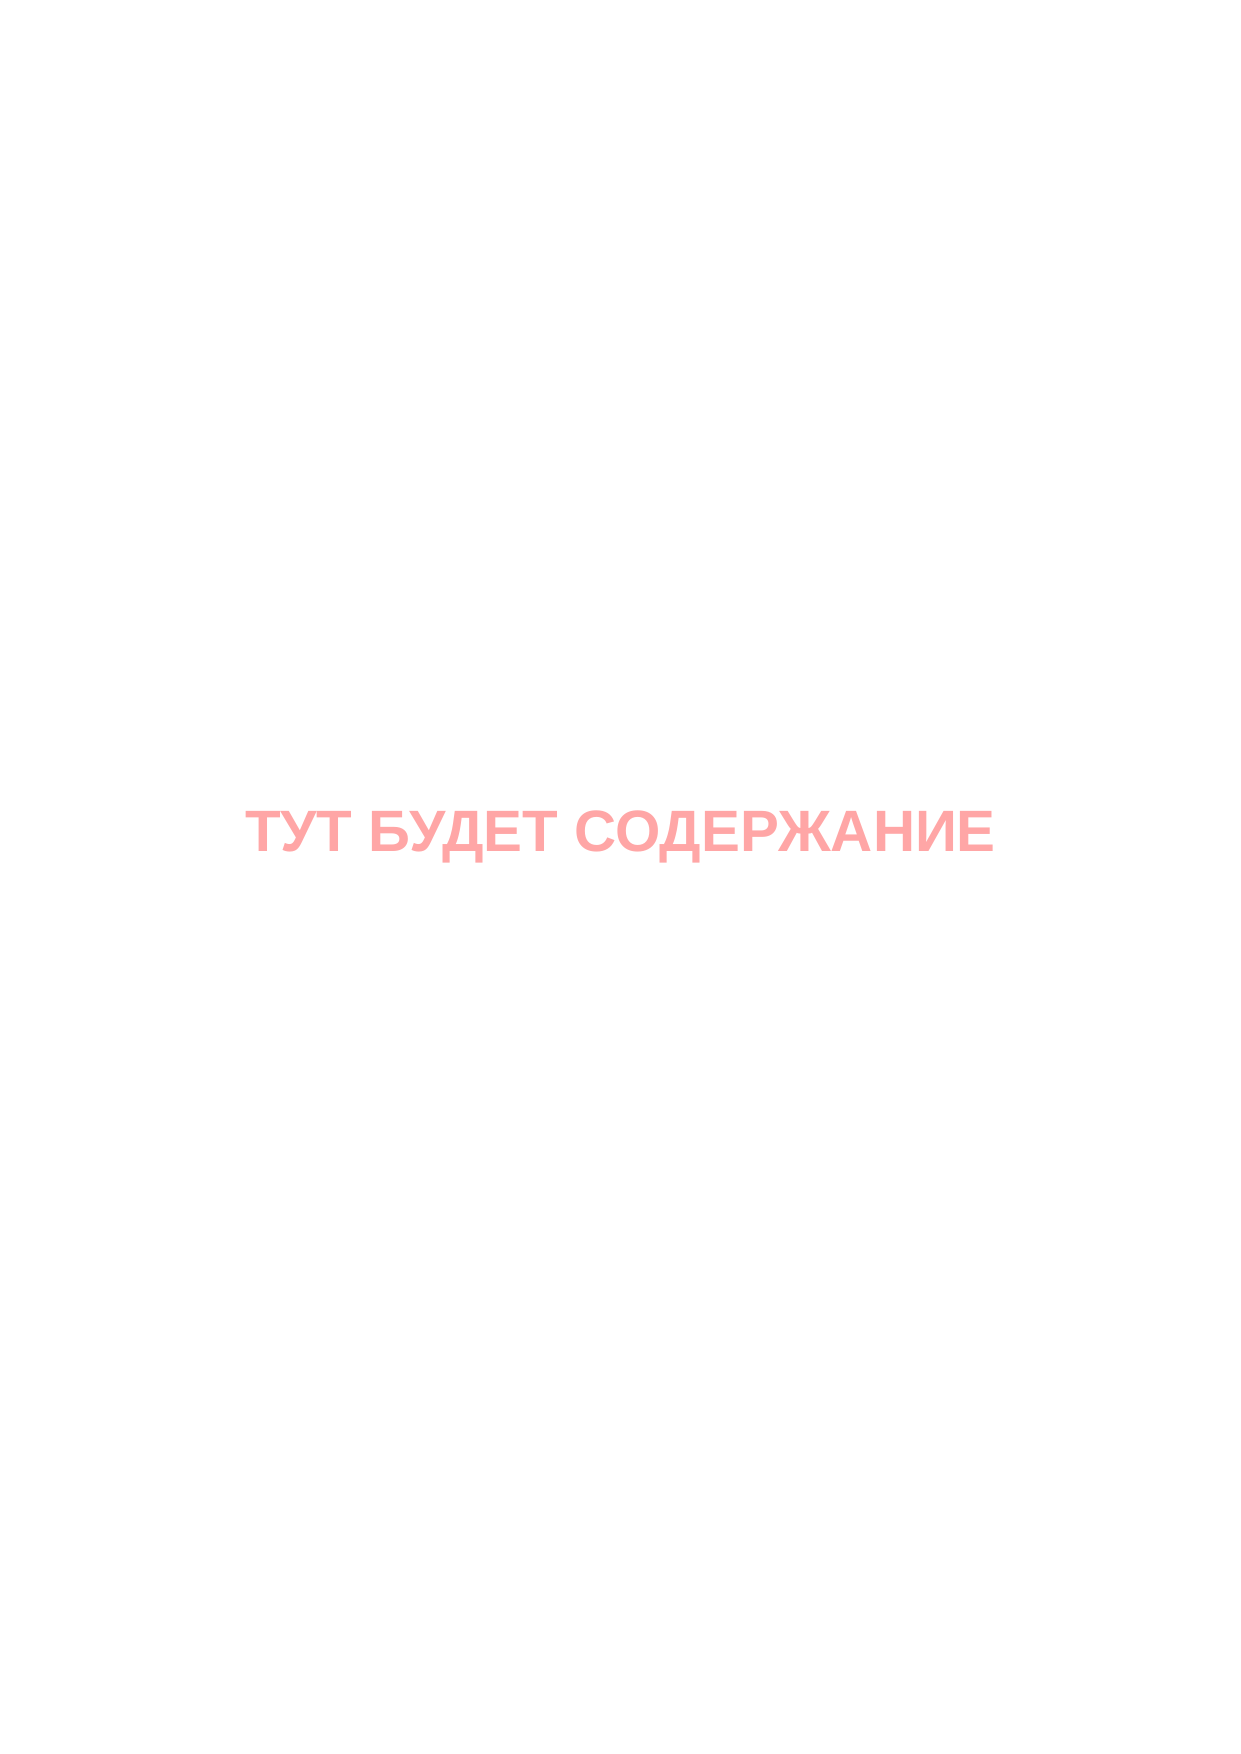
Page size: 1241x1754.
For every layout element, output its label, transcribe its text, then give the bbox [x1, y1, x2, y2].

title ТУТ БУДЕТ СОДЕРЖАНИЕ [118, 797, 1123, 864]
